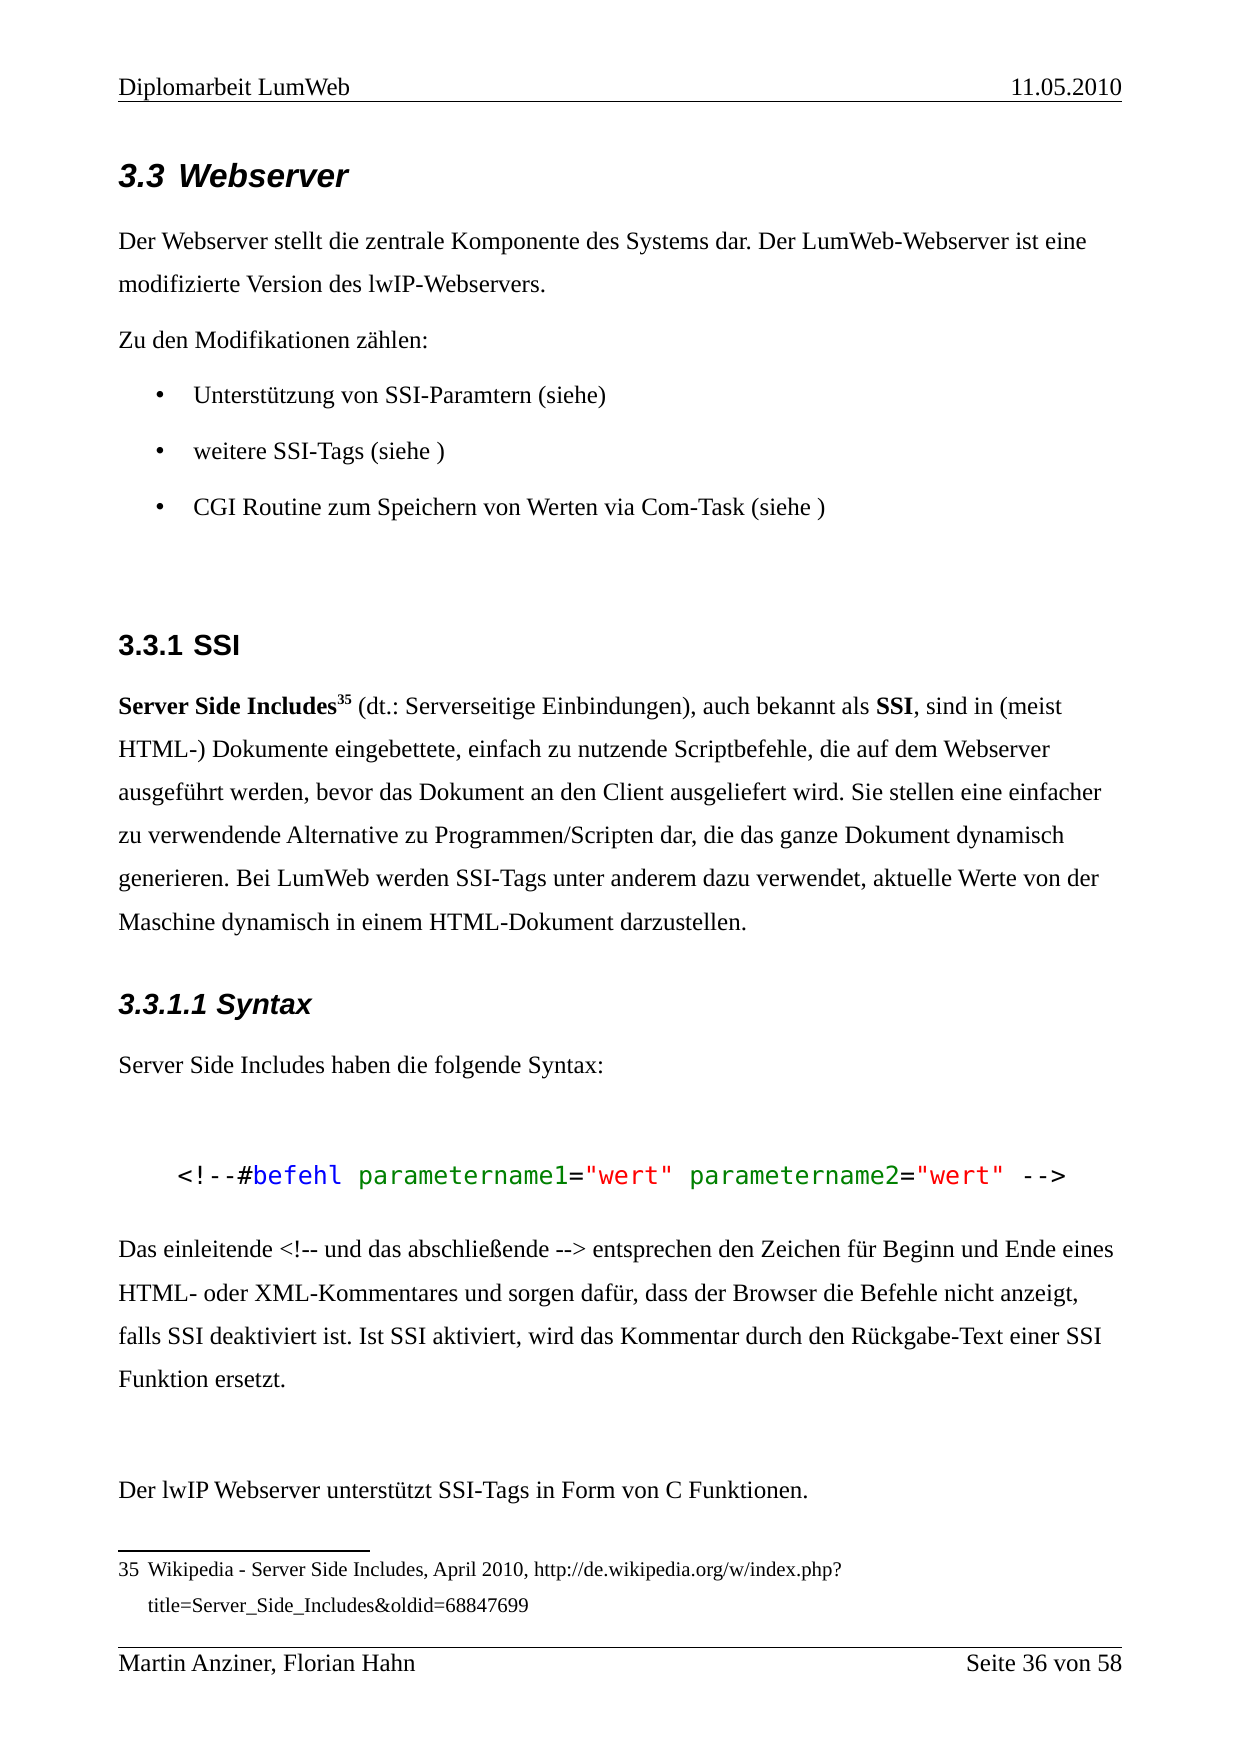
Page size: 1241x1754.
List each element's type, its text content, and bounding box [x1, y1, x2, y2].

subtitle Webserver [118, 156, 1122, 194]
subtitle Syntax [118, 987, 1122, 1021]
text Das einleitende <!-- und das abschließende --> entsprechen den Zeichen für Beginn und Ende eines HTML- oder XML-Kommentares und sorgen dafür, dass der Browser die Befehle nicht anzeigt, falls SSI deaktiviert ist. Ist SSI aktiviert, wird das Kommentar durch den Rückgabe-Text einer SSI Funktion ersetzt. [118, 1234, 1122, 1393]
text Server Side Includes haben die folgende Syntax: [118, 1050, 1122, 1079]
subtitle SSI [118, 628, 1122, 662]
text Der Webserver stellt die zentrale Komponente des Systems dar. Der LumWeb-Webserver ist eine modifizierte Version des lwIP-Webservers. [118, 226, 1122, 298]
list Unterstützung von SSI-Paramtern (siehe) [156, 381, 1122, 409]
text Wikipedia - Server Side Includes, April 2010, http://de.wikipedia.org/w/index.php?title=Server_Side_Includes&oldid=68847699 [118, 1557, 1122, 1617]
text Server Side Includes (dt.: Serverseitige Einbindungen), auch bekannt als SSI, sind in (meist HTML-) Dokumente eingebettete, einfach zu nutzende Scriptbefehle, die auf dem Webserver ausgeführt werden, bevor das Dokument an den Client ausgeliefert wird. Sie stellen eine einfacher zu verwendende Alternative zu Programmen/Scripten dar, die das ganze Dokument dynamisch generieren. Bei LumWeb werden SSI-Tags unter anderem dazu verwendet, aktuelle Werte von der Maschine dynamisch in einem HTML-Dokument darzustellen. [118, 691, 1122, 935]
list <!--#befehl parametername1="wert" parametername2="wert" --> [177, 1161, 1122, 1191]
text Der lwIP Webserver unterstützt SSI-Tags in Form von C Funktionen. [118, 1475, 1122, 1504]
text Zu den Modifikationen zählen: [118, 325, 1122, 354]
list weitere SSI-Tags (siehe ) [156, 436, 1122, 465]
list CGI Routine zum Speichern von Werten via Com-Task (siehe ) [156, 492, 1122, 521]
